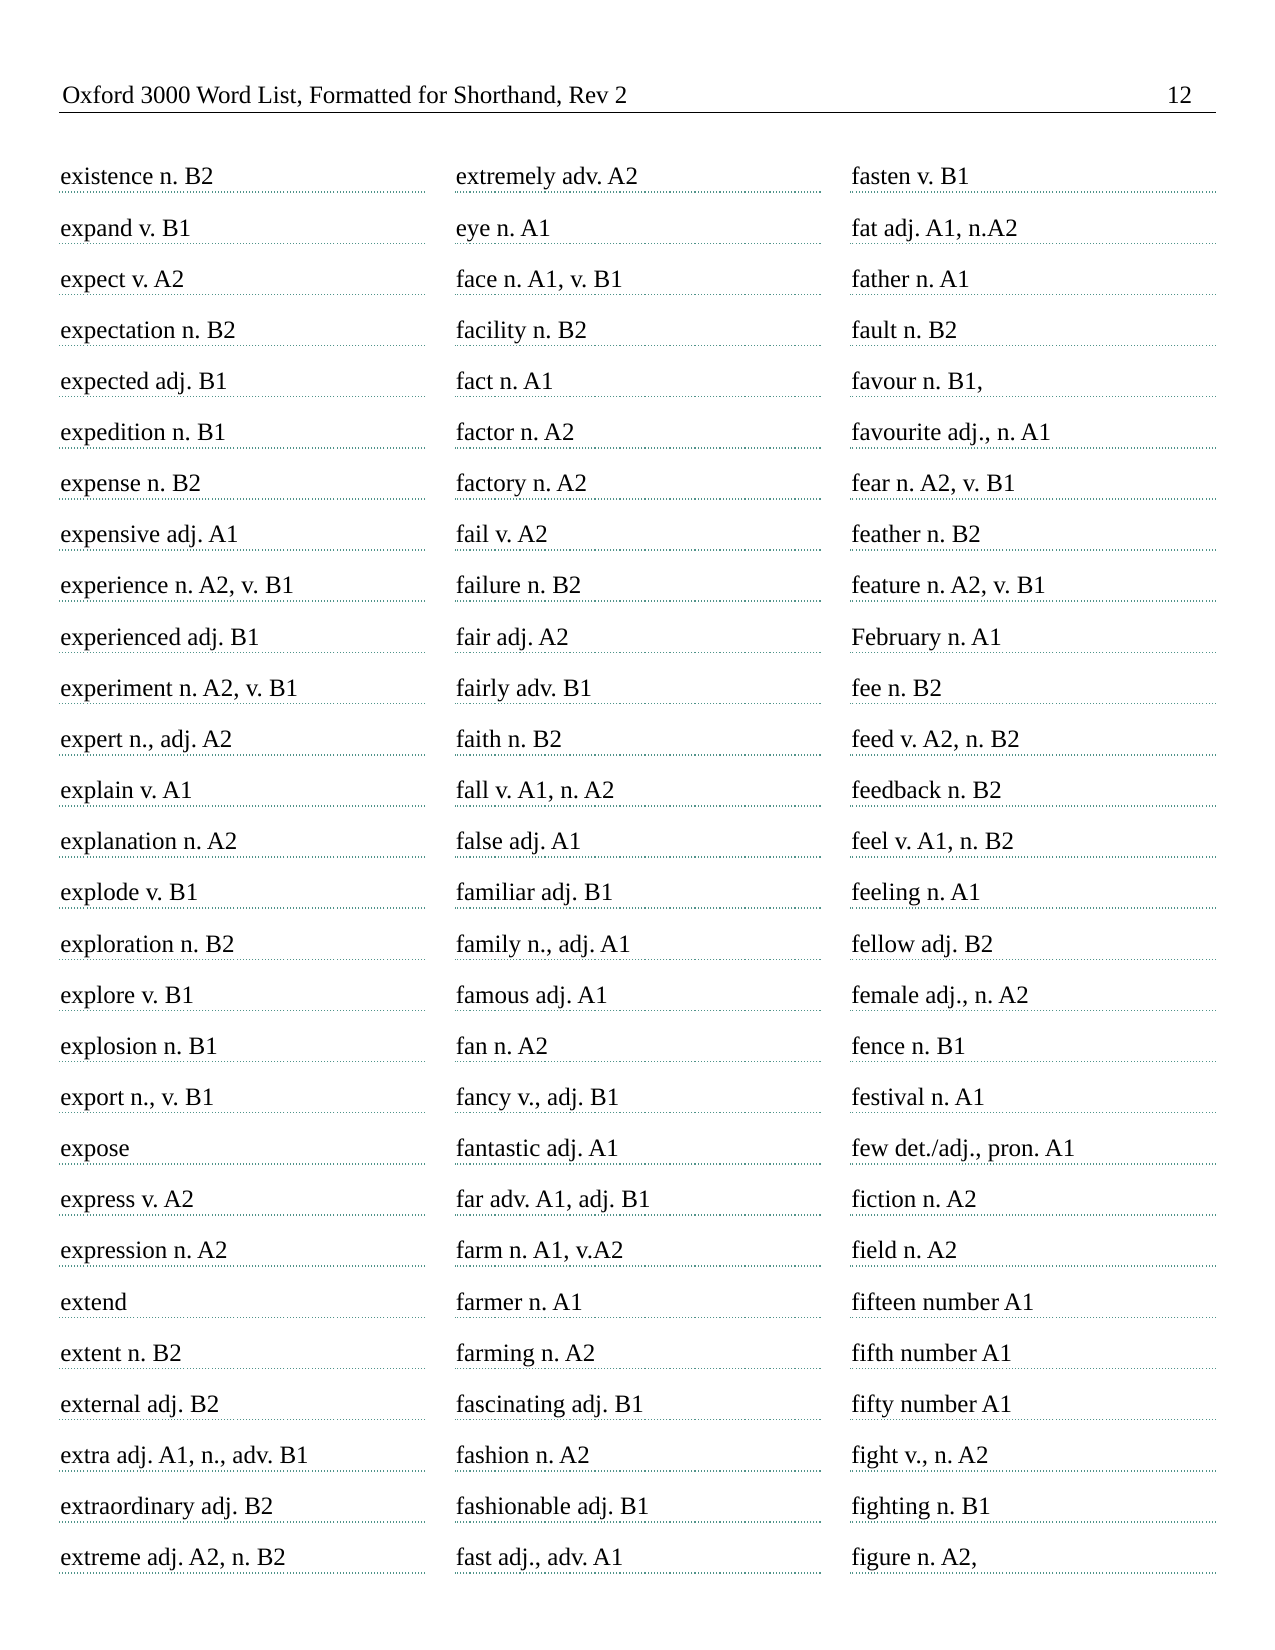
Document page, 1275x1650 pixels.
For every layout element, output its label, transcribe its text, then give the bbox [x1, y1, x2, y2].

text expense n. B2 [59, 449, 425, 500]
text feed v. A2, n. B2 [850, 704, 1216, 756]
text expedition n. B1 [59, 397, 425, 449]
text face n. A1, v. B1 [454, 244, 821, 295]
text failure n. B2 [454, 551, 821, 602]
text explode v. B1 [59, 858, 425, 909]
text feel v. A1, n. B2 [850, 807, 1216, 858]
text explore v. B1 [59, 960, 425, 1011]
text fault n. B2 [850, 295, 1216, 346]
text factor n. A2 [454, 397, 821, 449]
text fascinating adj. B1 [454, 1369, 821, 1420]
text father n. A1 [850, 244, 1216, 295]
text fan n. A2 [454, 1011, 821, 1062]
text fancy v., adj. B1 [454, 1062, 821, 1113]
text far adv. A1, adj. B1 [454, 1165, 821, 1216]
text fall v. A1, n. A2 [454, 756, 821, 807]
text festival n. A1 [850, 1062, 1216, 1113]
text fight v., n. A2 [850, 1420, 1216, 1472]
text extra adj. A1, n., adv. B1 [59, 1420, 425, 1472]
text fact n. A1 [454, 346, 821, 397]
text February n. A1 [850, 602, 1216, 653]
text extreme adj. A2, n. B2 [59, 1523, 425, 1574]
text explanation n. A2 [59, 807, 425, 858]
text favour n. B1, [850, 346, 1216, 397]
text fat adj. A1, n.A2 [850, 193, 1216, 244]
text fairly adv. B1 [454, 653, 821, 704]
text false adj. A1 [454, 807, 821, 858]
text fashionable adj. B1 [454, 1472, 821, 1523]
text expose [59, 1113, 425, 1165]
text facility n. B2 [454, 295, 821, 346]
text fantastic adj. A1 [454, 1113, 821, 1165]
text fail v. A2 [454, 500, 821, 551]
text famous adj. A1 [454, 960, 821, 1011]
text familiar adj. B1 [454, 858, 821, 909]
text farmer n. A1 [454, 1267, 821, 1318]
text expect v. A2 [59, 244, 425, 295]
text feeling n. A1 [850, 858, 1216, 909]
text expectation n. B2 [59, 295, 425, 346]
text extremely adv. A2 [454, 142, 821, 193]
text fighting n. B1 [850, 1472, 1216, 1523]
text extent n. B2 [59, 1318, 425, 1369]
text express v. A2 [59, 1165, 425, 1216]
text explain v. A1 [59, 756, 425, 807]
text existence n. B2 [59, 142, 425, 193]
text expand v. B1 [59, 193, 425, 244]
text experiment n. A2, v. B1 [59, 653, 425, 704]
text fiction n. A2 [850, 1165, 1216, 1216]
text favourite adj., n. A1 [850, 397, 1216, 449]
text fifth number A1 [850, 1318, 1216, 1369]
text feedback n. B2 [850, 756, 1216, 807]
text faith n. B2 [454, 704, 821, 756]
text feature n. A2, v. B1 [850, 551, 1216, 602]
text fence n. B1 [850, 1011, 1216, 1062]
text female adj., n. A2 [850, 960, 1216, 1011]
text fifty number A1 [850, 1369, 1216, 1420]
text field n. A2 [850, 1216, 1216, 1267]
text extend [59, 1267, 425, 1318]
text fast adj., adv. A1 [454, 1523, 821, 1574]
text experience n. A2, v. B1 [59, 551, 425, 602]
text expensive adj. A1 [59, 500, 425, 551]
text few det./adj., pron. A1 [850, 1113, 1216, 1165]
text farming n. A2 [454, 1318, 821, 1369]
text fasten v. B1 [850, 142, 1216, 193]
text experienced adj. B1 [59, 602, 425, 653]
text farm n. A1, v.A2 [454, 1216, 821, 1267]
text explosion n. B1 [59, 1011, 425, 1062]
text feather n. B2 [850, 500, 1216, 551]
text fee n. B2 [850, 653, 1216, 704]
text fellow adj. B2 [850, 909, 1216, 960]
text expression n. A2 [59, 1216, 425, 1267]
text expected adj. B1 [59, 346, 425, 397]
text exploration n. B2 [59, 909, 425, 960]
text external adj. B2 [59, 1369, 425, 1420]
text factory n. A2 [454, 449, 821, 500]
text expert n., adj. A2 [59, 704, 425, 756]
text fashion n. A2 [454, 1420, 821, 1472]
text fair adj. A2 [454, 602, 821, 653]
text export n., v. B1 [59, 1062, 425, 1113]
text eye n. A1 [454, 193, 821, 244]
text figure n. A2, [850, 1523, 1216, 1574]
text fifteen number A1 [850, 1267, 1216, 1318]
text family n., adj. A1 [454, 909, 821, 960]
text fear n. A2, v. B1 [850, 449, 1216, 500]
text extraordinary adj. B2 [59, 1472, 425, 1523]
